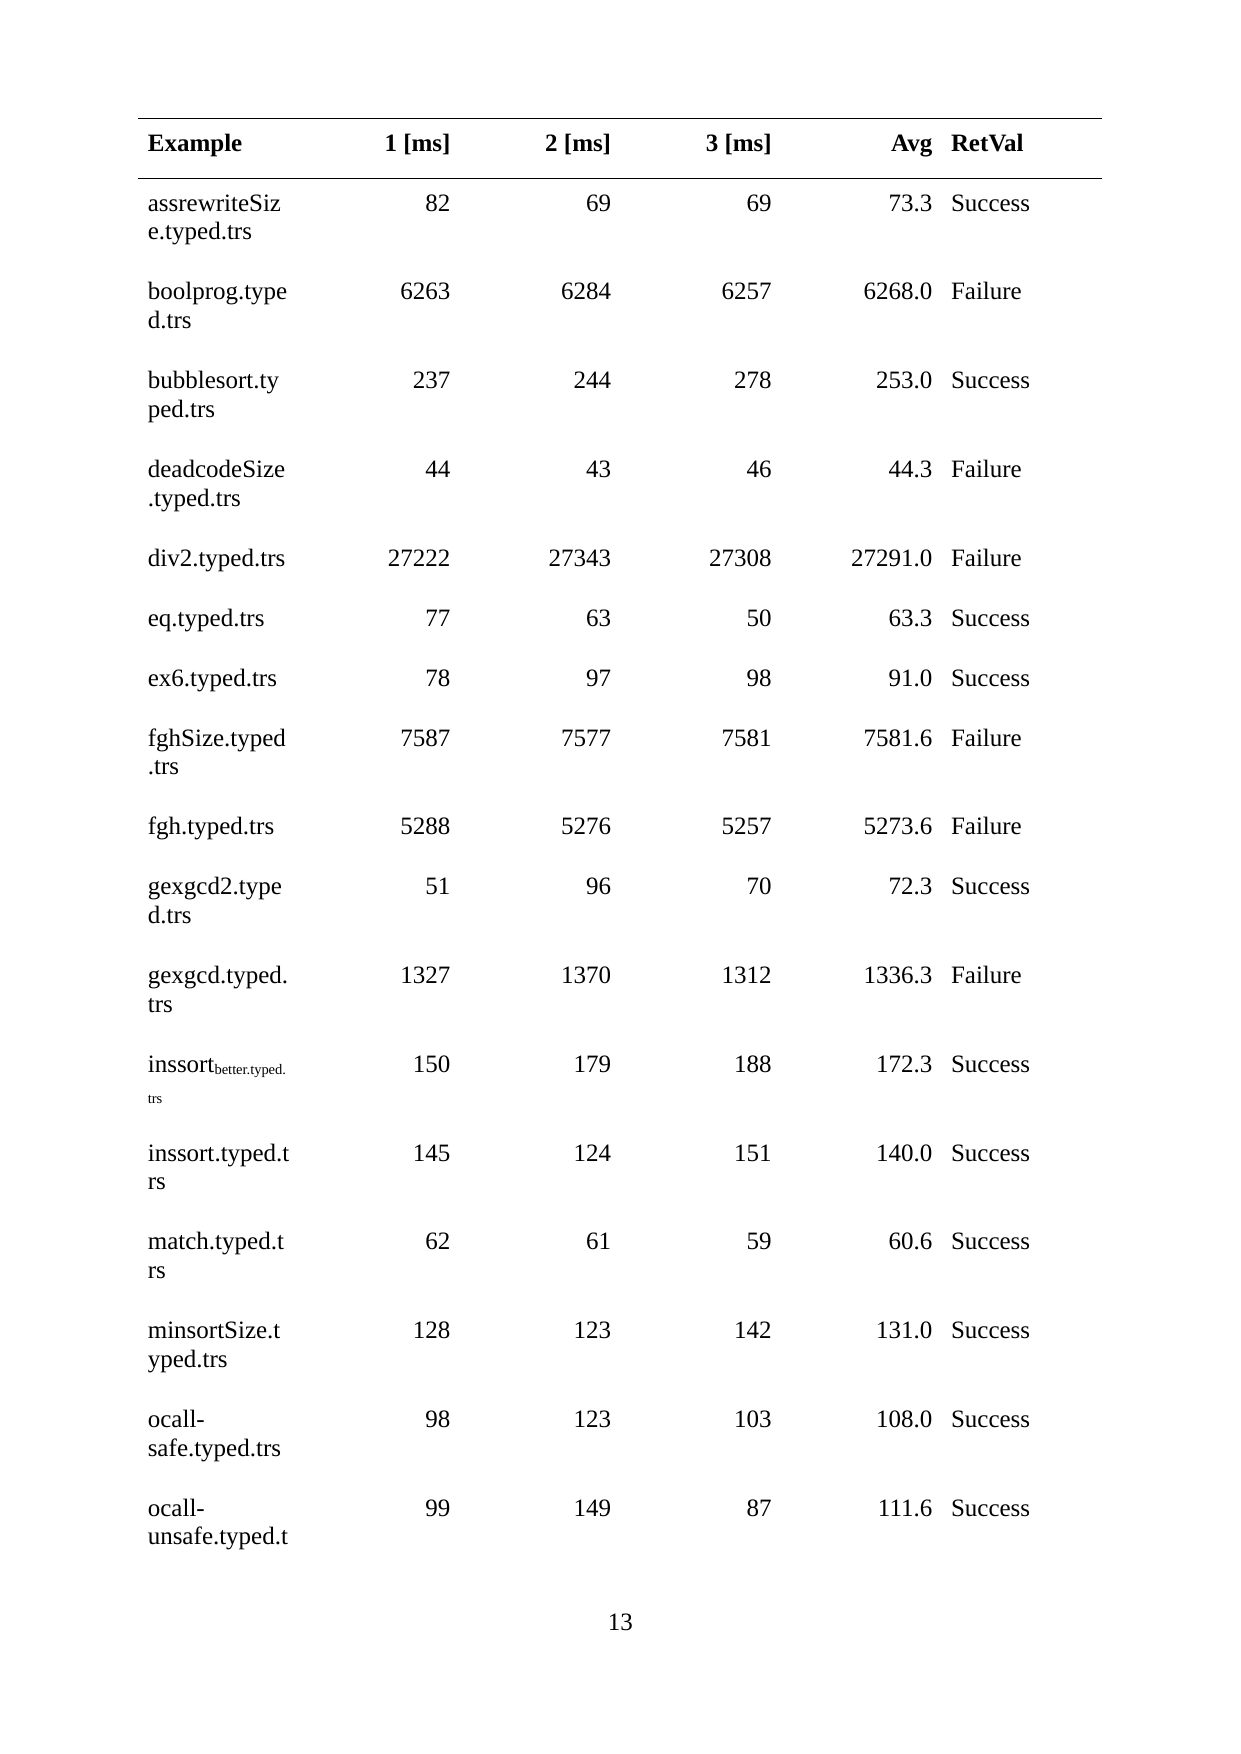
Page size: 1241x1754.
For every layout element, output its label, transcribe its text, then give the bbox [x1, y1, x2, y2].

table_cell 6257 [620, 267, 781, 356]
table_cell 44 [299, 445, 459, 533]
table_cell 7581.6 [781, 713, 941, 802]
table_cell 1370 [460, 951, 620, 1039]
table_header Example [138, 119, 299, 178]
table_cell 46 [620, 445, 781, 533]
table_cell 1336.3 [781, 951, 941, 1039]
table_cell 124 [460, 1128, 620, 1217]
table_cell 123 [460, 1395, 620, 1483]
table_cell 51 [299, 862, 459, 951]
table_cell 179 [460, 1040, 620, 1128]
table_cell 63 [460, 593, 620, 653]
table_cell 6268.0 [781, 267, 941, 356]
table_cell 244 [460, 356, 620, 444]
table_cell Success [941, 593, 1102, 653]
table_cell 140.0 [781, 1128, 941, 1217]
table_cell 63.3 [781, 593, 941, 653]
table_cell 69 [460, 179, 620, 267]
table_cell 98 [620, 653, 781, 713]
table_cell Failure [941, 533, 1102, 593]
table_cell Success [941, 1483, 1102, 1559]
table_cell eq.typed.trs [138, 593, 299, 653]
table_cell 97 [460, 653, 620, 713]
table_header 2 [ms] [460, 119, 620, 178]
table_cell Success [941, 1395, 1102, 1483]
table_cell 5257 [620, 802, 781, 862]
table_cell assrewriteSize.typed.trs [138, 179, 299, 267]
table_cell bubblesort.typed.trs [138, 356, 299, 444]
table_cell gexgcd.typed.trs [138, 951, 299, 1039]
table_cell minsortSize.typed.trs [138, 1306, 299, 1394]
table_cell 77 [299, 593, 459, 653]
table_cell 128 [299, 1306, 459, 1394]
table_cell 50 [620, 593, 781, 653]
table_cell Failure [941, 713, 1102, 802]
table_cell 142 [620, 1306, 781, 1394]
table_cell 59 [620, 1217, 781, 1306]
table_cell 150 [299, 1040, 459, 1128]
table_cell Failure [941, 267, 1102, 356]
table_cell Success [941, 1217, 1102, 1306]
table_cell 1312 [620, 951, 781, 1039]
table_cell 111.6 [781, 1483, 941, 1559]
table_cell 6263 [299, 267, 459, 356]
table_cell 96 [460, 862, 620, 951]
table_cell 60.6 [781, 1217, 941, 1306]
table_cell 172.3 [781, 1040, 941, 1128]
table_cell ocall-safe.typed.trs [138, 1395, 299, 1483]
table_cell 123 [460, 1306, 620, 1394]
table_cell match.typed.trs [138, 1217, 299, 1306]
table_cell ex6.typed.trs [138, 653, 299, 713]
table_cell fghSize.typed.trs [138, 713, 299, 802]
table_cell 151 [620, 1128, 781, 1217]
table_cell 87 [620, 1483, 781, 1559]
table_cell Failure [941, 802, 1102, 862]
table_cell 27291.0 [781, 533, 941, 593]
table_header 1 [ms] [299, 119, 459, 178]
table_cell 82 [299, 179, 459, 267]
table_cell 44.3 [781, 445, 941, 533]
table_cell 103 [620, 1395, 781, 1483]
table_cell inssortbetter.typed.trs [138, 1040, 299, 1128]
table_cell boolprog.typed.trs [138, 267, 299, 356]
table_cell fgh.typed.trs [138, 802, 299, 862]
table_cell 131.0 [781, 1306, 941, 1394]
table_cell 27343 [460, 533, 620, 593]
table_cell Failure [941, 951, 1102, 1039]
table_cell 73.3 [781, 179, 941, 267]
table_cell 78 [299, 653, 459, 713]
table_header RetVal [941, 119, 1102, 178]
table_cell Success [941, 179, 1102, 267]
table_cell 5273.6 [781, 802, 941, 862]
table_cell 6284 [460, 267, 620, 356]
table_cell 237 [299, 356, 459, 444]
table_cell 43 [460, 445, 620, 533]
table_cell 7581 [620, 713, 781, 802]
table_cell div2.typed.trs [138, 533, 299, 593]
table_cell 145 [299, 1128, 459, 1217]
table_cell 98 [299, 1395, 459, 1483]
table_cell Failure [941, 445, 1102, 533]
table_cell 69 [620, 179, 781, 267]
table_cell Success [941, 356, 1102, 444]
table_cell 5276 [460, 802, 620, 862]
table_cell Success [941, 1306, 1102, 1394]
table_cell 7587 [299, 713, 459, 802]
table_header Avg [781, 119, 941, 178]
table_cell Success [941, 653, 1102, 713]
table_cell 5288 [299, 802, 459, 862]
table_cell inssort.typed.trs [138, 1128, 299, 1217]
table_cell 188 [620, 1040, 781, 1128]
table_cell 99 [299, 1483, 459, 1559]
table_cell 1327 [299, 951, 459, 1039]
table_header 3 [ms] [620, 119, 781, 178]
table_cell deadcodeSize.typed.trs [138, 445, 299, 533]
table_cell 70 [620, 862, 781, 951]
table_cell 61 [460, 1217, 620, 1306]
table_cell gexgcd2.typed.trs [138, 862, 299, 951]
table_cell Success [941, 862, 1102, 951]
table_cell 27308 [620, 533, 781, 593]
table_cell 27222 [299, 533, 459, 593]
table_cell 62 [299, 1217, 459, 1306]
table_cell 91.0 [781, 653, 941, 713]
table_cell 7577 [460, 713, 620, 802]
table_cell Success [941, 1040, 1102, 1128]
table_cell 108.0 [781, 1395, 941, 1483]
table_cell 253.0 [781, 356, 941, 444]
table_cell Success [941, 1128, 1102, 1217]
table_cell ocall-unsafe.typed.t [138, 1483, 299, 1559]
table_cell 149 [460, 1483, 620, 1559]
table_cell 278 [620, 356, 781, 444]
table_cell 72.3 [781, 862, 941, 951]
